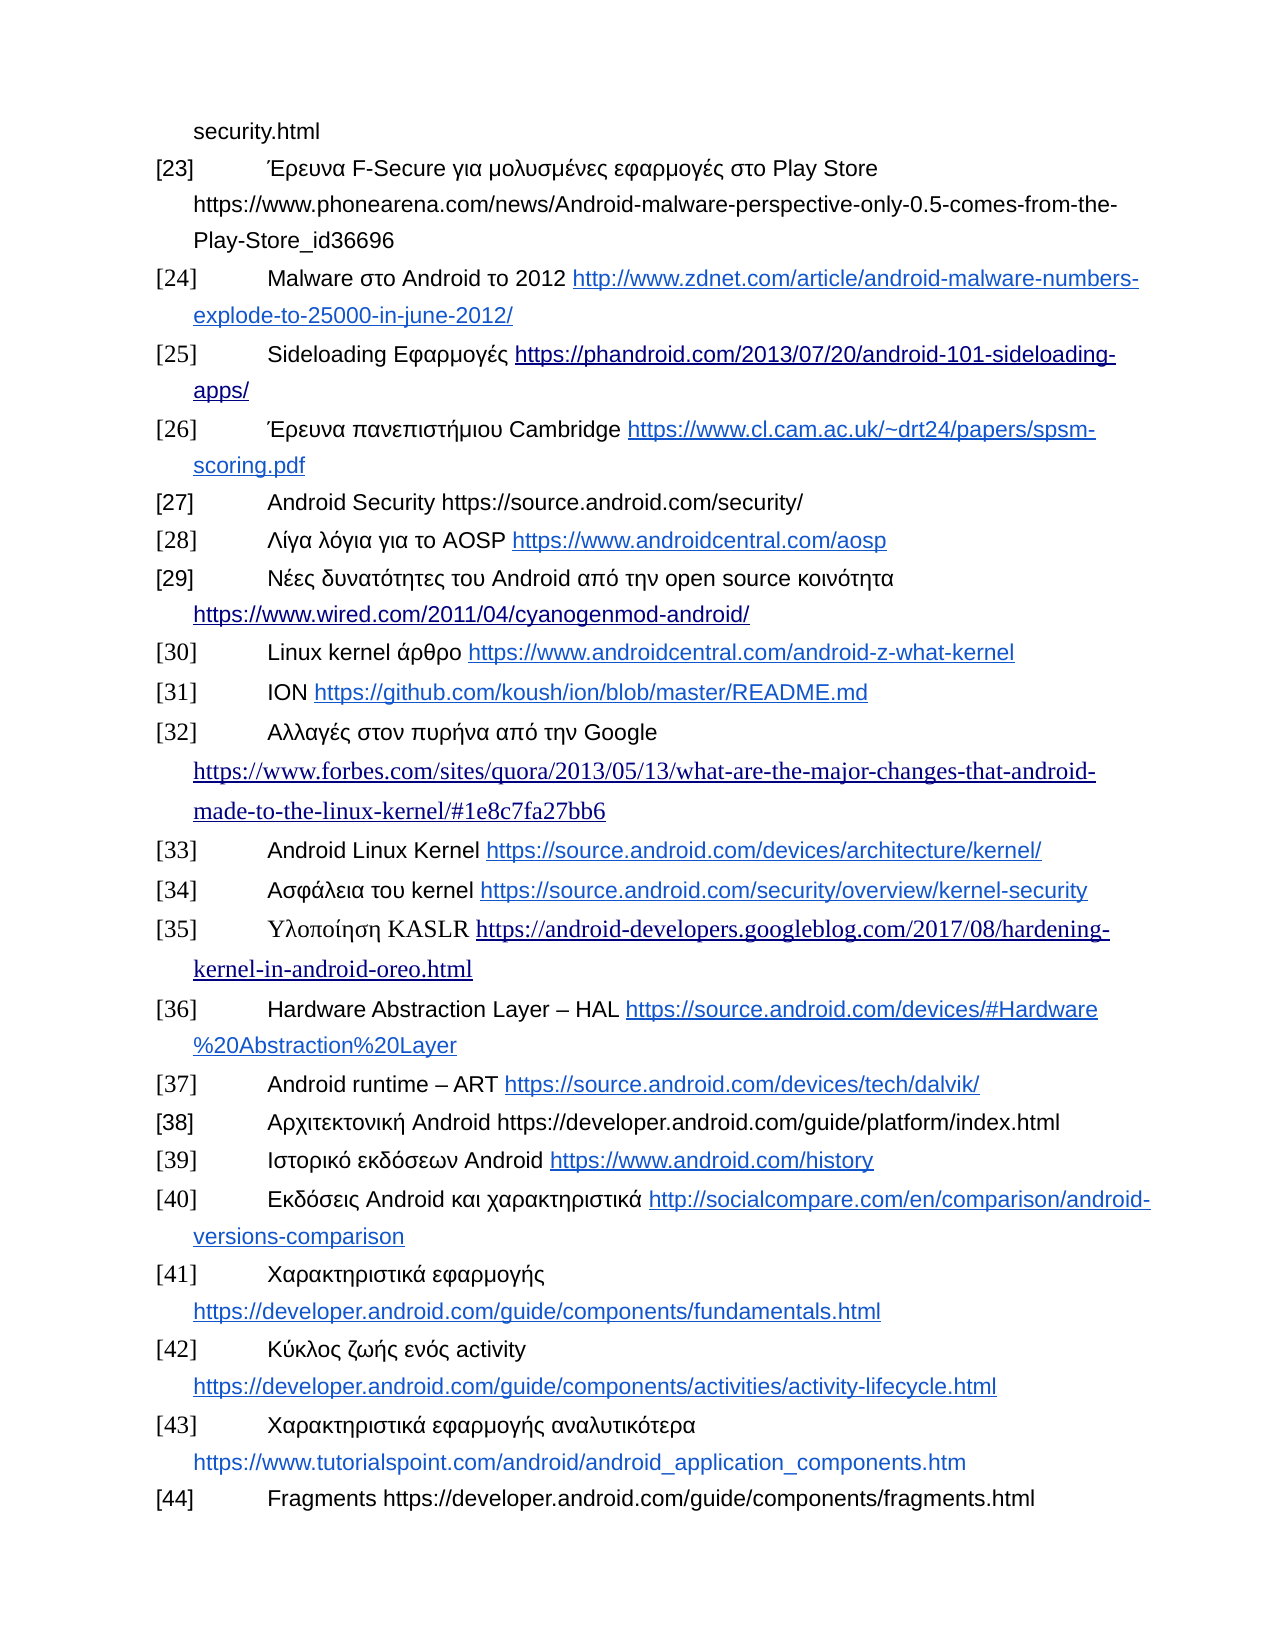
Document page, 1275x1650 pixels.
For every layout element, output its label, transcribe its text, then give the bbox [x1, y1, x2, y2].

list Έρευνα F-Secure για μολυσμένες εφαρμογές στο Play Store https://www.phonearena.com/news/Android-malware-perspective-only-0.5-comes-from-the-Play-Store_id36696 [156, 154, 1157, 253]
list ION https://github.com/koush/ion/blob/master/README.md [156, 677, 1157, 706]
list Android runtime – ART https://source.android.com/devices/tech/dalvik/ [156, 1069, 1157, 1098]
list Fragments https://developer.android.com/guide/components/fragments.html [156, 1485, 1157, 1511]
list Χαρακτηριστικά εφαρμογής αναλυτικότερα https://www.tutorialspoint.com/android/android_application_components.htm [156, 1410, 1157, 1475]
list Ιστορικό εκδόσεων Android https://www.android.com/history [156, 1145, 1157, 1173]
list Λίγα λόγια για το AOSP https://www.androidcentral.com/aosp [156, 525, 1157, 554]
list Αλλαγές στον πυρήνα από την Google https://www.forbes.com/sites/quora/2013/05/13/what-are-the-major-changes-that-android-made-to-the-linux-kernel/#1e8c7fa27bb6 [156, 717, 1157, 824]
list Κύκλος ζωής ενός activity https://developer.android.com/guide/components/activities/activity-lifecycle.html [156, 1334, 1157, 1400]
list Αρχιτεκτονική Android https://developer.android.com/guide/platform/index.html [156, 1108, 1157, 1135]
list Sideloading Εφαρμογές https://phandroid.com/2013/07/20/android-101-sideloading-apps/ [156, 339, 1157, 404]
list Υλοποίηση KASLR https://android-developers.googleblog.com/2017/08/hardening-kernel-in-android-oreo.html [156, 914, 1157, 983]
list Ασφάλεια του kernel https://source.android.com/security/overview/kernel-security [156, 875, 1157, 904]
list Χαρακτηριστικά εφαρμογής https://developer.android.com/guide/components/fundamentals.html [156, 1259, 1157, 1324]
list security.html [156, 118, 1157, 144]
list Νέες δυνατότητες του Android από την open source κοινότητα https://www.wired.com/2011/04/cyanogenmod-android/ [156, 565, 1157, 627]
list Android Security https://source.android.com/security/ [156, 489, 1157, 515]
list Εκδόσεις Android και χαρακτηριστικά http://socialcompare.com/en/comparison/android-versions-comparison [156, 1184, 1157, 1249]
list Hardware Abstraction Layer – HAL https://source.android.com/devices/#Hardware%20Abstraction%20Layer [156, 994, 1157, 1059]
list Malware στο Android το 2012 http://www.zdnet.com/article/android-malware-numbers-explode-to-25000-in-june-2012/ [156, 263, 1157, 329]
list Linux kernel άρθρο https://www.androidcentral.com/android-z-what-kernel [156, 637, 1157, 666]
list Android Linux Kernel https://source.android.com/devices/architecture/kernel/ [156, 835, 1157, 864]
list Έρευνα πανεπιστήμιου Cambridge https://www.cl.cam.ac.uk/~drt24/papers/spsm-scoring.pdf [156, 414, 1157, 479]
